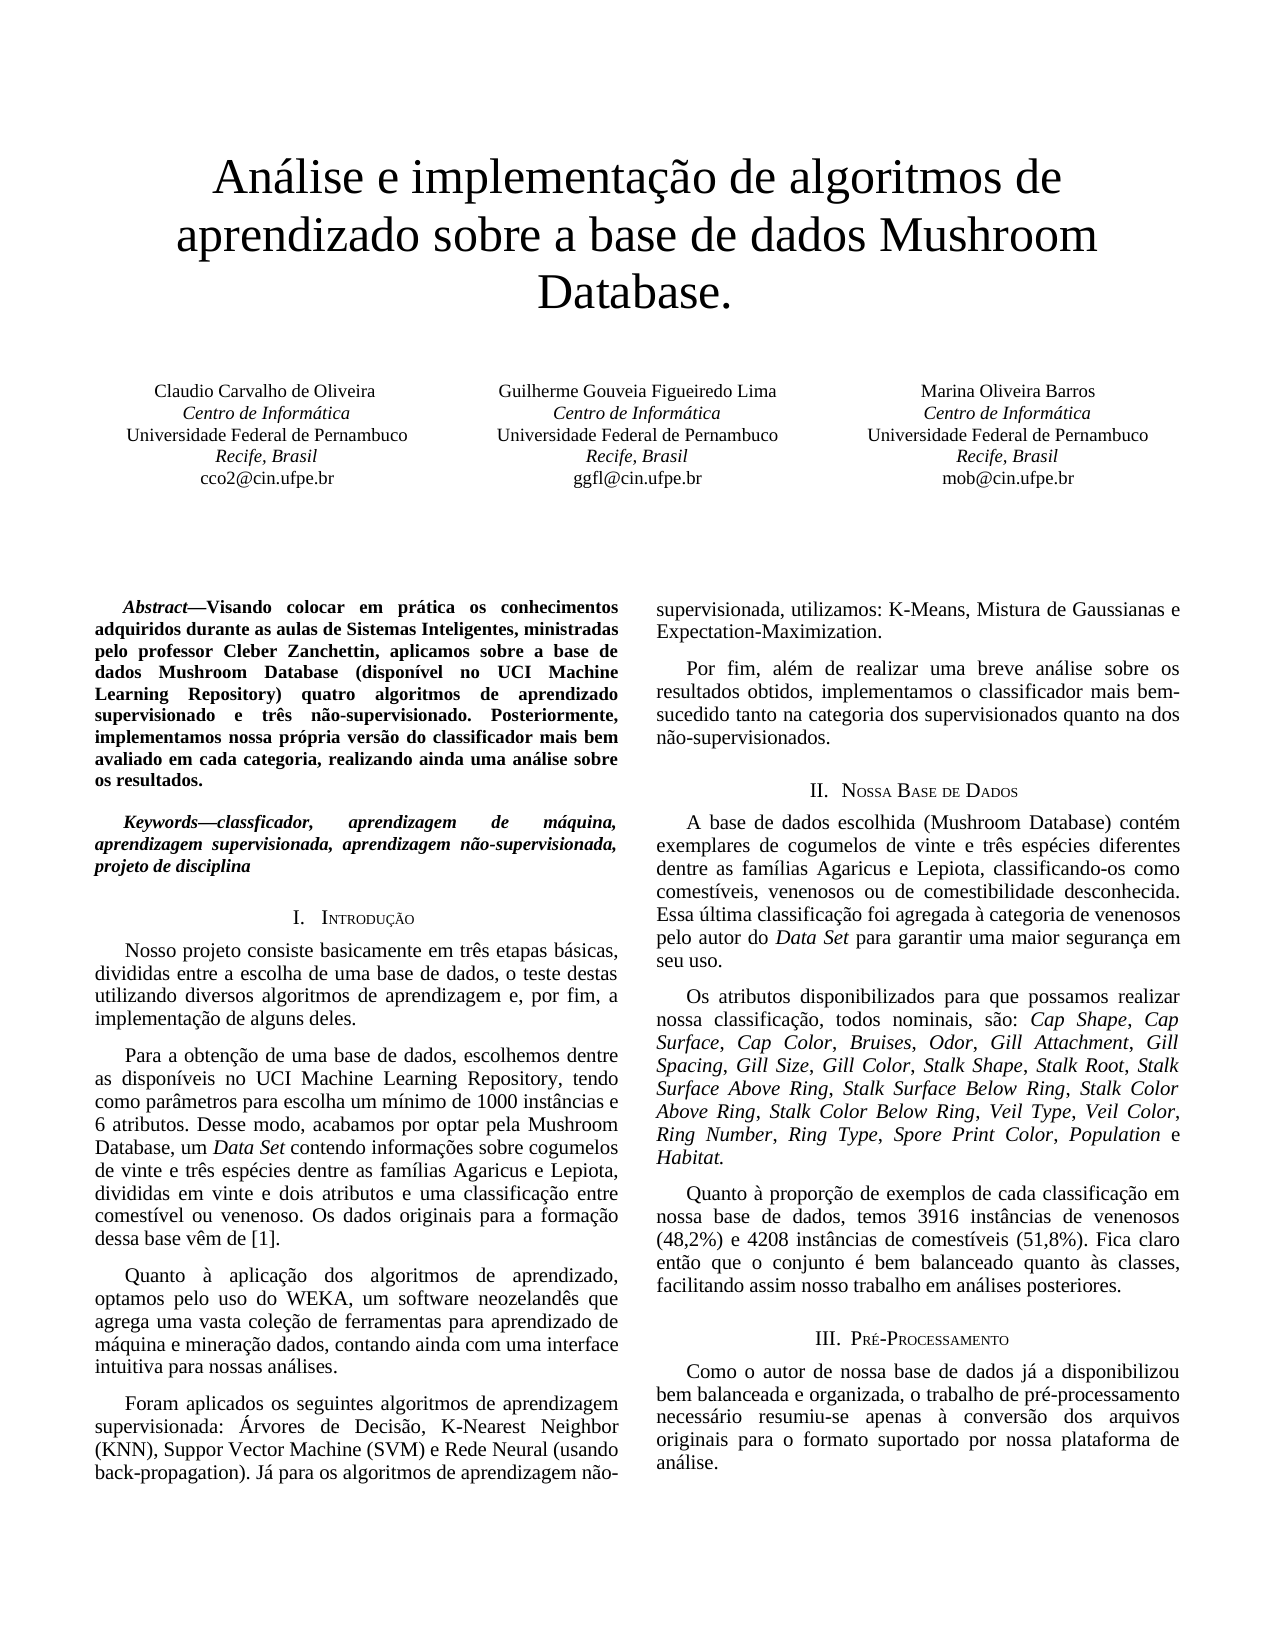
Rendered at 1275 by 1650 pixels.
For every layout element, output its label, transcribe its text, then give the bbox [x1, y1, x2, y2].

text Quanto à aplicação dos algoritmos de aprendizado, optamos pelo uso do WEKA, um software neozelandês que agrega uma vasta coleção de ferramentas para aprendizado de máquina e mineração dados, contando ainda com uma interface intuitiva para nossas análises. [94, 1263, 619, 1378]
text Quanto à proporção de exemplos de cada classificação em nossa base de dados, temos 3916 instâncias de venenosos (48,2%) e 4208 instâncias de comestíveis (51,8%). Fica claro então que o conjunto é bem balanceado quanto às classes, facilitando assim nosso trabalho em análises posteriores. [656, 1181, 1181, 1297]
text Foram aplicados os seguintes algoritmos de aprendizagem supervisionada: Árvores de Decisão, K-Nearest Neighbor (KNN), Suppor Vector Machine (SVM) e Rede Neural (usando back-propagation). Já para os algoritmos de aprendizagem não- [94, 1391, 619, 1484]
text Claudio Carvalho de Oliveira Centro de Informática Universidade Federal de Pernambuco Recife, Brasil cco2@cin.ufpe.br [93, 380, 441, 488]
text Abstract—Visando colocar em prática os conhecimentos adquiridos durante as aulas de Sistemas Inteligentes, ministradas pelo professor Cleber Zanchettin, aplicamos sobre a base de dados Mushroom Database (disponível no UCI Machine Learning Repository) quatro algoritmos de aprendizado supervisionado e três não-supervisionado. Posteriormente, implementamos nossa própria versão do classificador mais bem avaliado em cada categoria, realizando ainda uma análise sobre os resultados. [94, 596, 619, 791]
subtitle Introdução [94, 905, 619, 929]
text Por fim, além de realizar uma breve análise sobre os resultados obtidos, implementamos o classificador mais bem-sucedido tanto na categoria dos supervisionados quanto na dos não-supervisionados. [656, 656, 1181, 749]
subtitle Pré-Processamento [656, 1326, 1181, 1350]
text Nosso projeto consiste basicamente em três etapas básicas, divididas entre a escolha de uma base de dados, o teste destas utilizando diversos algoritmos de aprendizagem e, por fim, a implementação de alguns deles. [94, 938, 619, 1030]
text Keywords—classficador, aprendizagem de máquina, aprendizagem supervisionada, aprendizagem não-supervisionada, projeto de disciplina [94, 811, 619, 876]
text A base de dados escolhida (Mushroom Database) contém exemplares de cogumelos de vinte e três espécies diferentes dentre as famílias Agaricus e Lepiota, classificando-os como comestíveis, venenosos ou de comestibilidade desconhecida. Essa última classificação foi agregada à categoria de venenosos pelo autor do Data Set para garantir uma maior segurança em seu uso. [656, 810, 1181, 972]
text Análise e implementação de algoritmos de aprendizado sobre a base de dados Mushroom Database. [93, 147, 1182, 319]
text Como o autor de nossa base de dados já a disponibilizou bem balanceada e organizada, o trabalho de pré-processamento necessário resumiu-se apenas à conversão dos arquivos originais para o formato suportado por nossa plataforma de análise. [656, 1359, 1181, 1474]
text Para a obtenção de uma base de dados, escolhemos dentre as disponíveis no UCI Machine Learning Repository, tendo como parâmetros para escolha um mínimo de 1000 instâncias e 6 atributos. Desse modo, acabamos por optar pela Mushroom Database, um Data Set contendo informações sobre cogumelos de vinte e três espécies dentre as famílias Agaricus e Lepiota, divididas em vinte e dois atributos e uma classificação entre comestível ou venenoso. Os dados originais para a formação dessa base vêm de [1]. [94, 1043, 619, 1250]
text Marina Oliveira Barros Centro de Informática Universidade Federal de Pernambuco Recife, Brasil mob@cin.ufpe.br [834, 380, 1182, 488]
text supervisionada, utilizamos: K-Means, Mistura de Gaussianas e Expectation-Maximization. [656, 596, 1181, 643]
text Guilherme Gouveia Figueiredo Lima Centro de Informática Universidade Federal de Pernambuco Recife, Brasil ggfl@cin.ufpe.br [463, 380, 812, 488]
text Os atributos disponibilizados para que possamos realizar nossa classificação, todos nominais, são: Cap Shape, Cap Surface, Cap Color, Bruises, Odor, Gill Attachment, Gill Spacing, Gill Size, Gill Color, Stalk Shape, Stalk Root, Stalk Surface Above Ring, Stalk Surface Below Ring, Stalk Color Above Ring, Stalk Color Below Ring, Veil Type, Veil Color, Ring Number, Ring Type, Spore Print Color, Population e Habitat. [656, 984, 1181, 1169]
subtitle Nossa Base de Dados [656, 778, 1181, 802]
